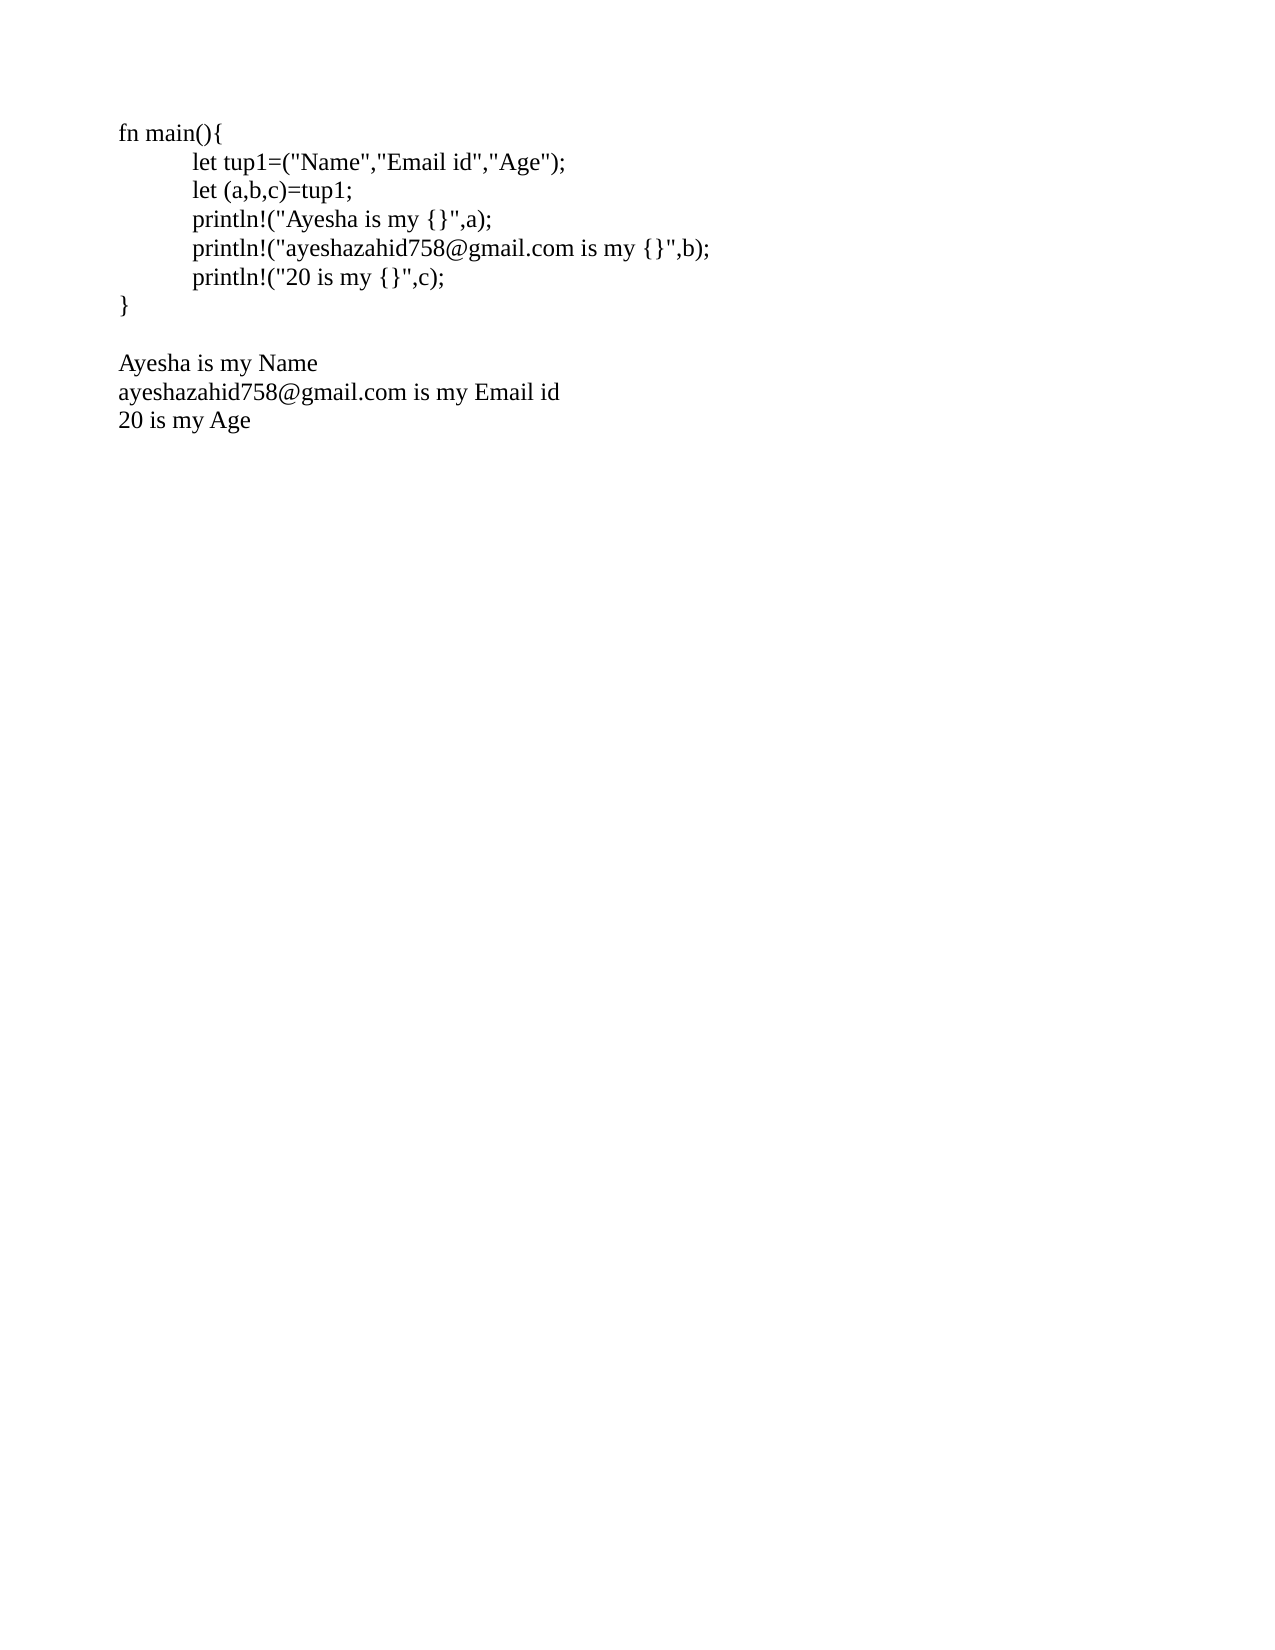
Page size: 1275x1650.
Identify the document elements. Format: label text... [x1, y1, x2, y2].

text let (a,b,c)=tup1; [118, 176, 1157, 204]
text ayeshazahid758@gmail.com is my Email id [118, 377, 1157, 406]
text let tup1=("Name","Email id","Age"); [118, 147, 1157, 176]
text println!("ayeshazahid758@gmail.com is my {}",b); [118, 233, 1157, 262]
text println!("Ayesha is my {}",a); [118, 204, 1157, 233]
text 20 is my Age [118, 406, 1157, 434]
text fn main(){ [118, 118, 1157, 147]
text println!("20 is my {}",c); [118, 262, 1157, 291]
text } [118, 291, 1157, 319]
text Ayesha is my Name [118, 348, 1157, 377]
